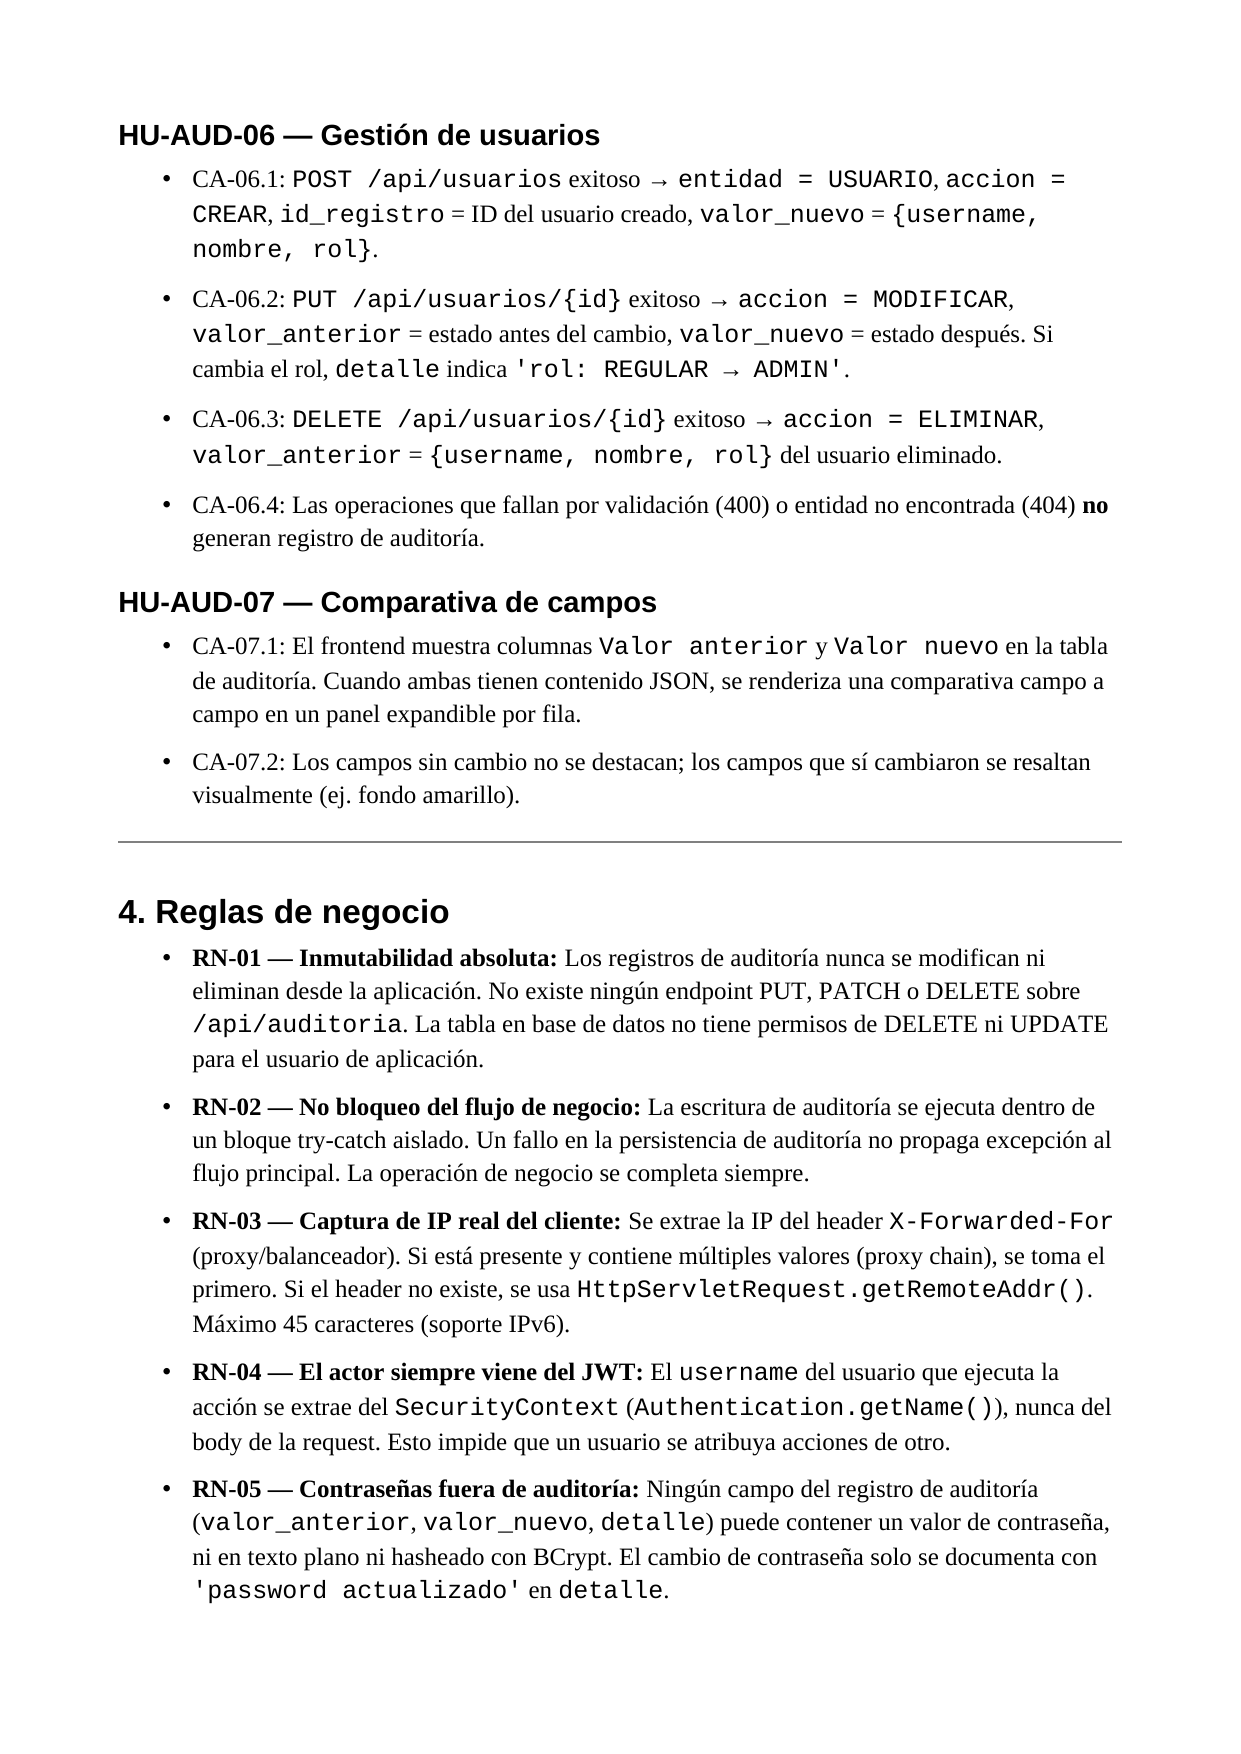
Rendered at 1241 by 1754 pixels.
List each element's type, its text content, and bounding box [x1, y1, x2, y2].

subtitle HU-AUD-06 — Gestión de usuarios [118, 118, 1122, 152]
subtitle 4. Reglas de negocio [118, 892, 1122, 931]
list CA-06.3: DELETE /api/usuarios/{id} exitoso → accion = ELIMINAR, valor_anterior = {username, nombre, rol} del usuario eliminado. [162, 404, 1122, 471]
list RN-02 — No bloqueo del flujo de negocio: La escritura de auditoría se ejecuta dentro de un bloque try-catch aislado. Un fallo en la persistencia de auditoría no propaga excepción al flujo principal. La operación de negocio se completa siempre. [162, 1092, 1122, 1187]
list CA-06.1: POST /api/usuarios exitoso → entidad = USUARIO, accion = CREAR, id_registro = ID del usuario creado, valor_nuevo = {username, nombre, rol}. [162, 164, 1122, 265]
list RN-05 — Contraseñas fuera de auditoría: Ningún campo del registro de auditoría (valor_anterior, valor_nuevo, detalle) puede contener un valor de contraseña, ni en texto plano ni hasheado con BCrypt. El cambio de contraseña solo se documenta con 'password actualizado' en detalle. [162, 1474, 1122, 1606]
list RN-01 — Inmutabilidad absoluta: Los registros de auditoría nunca se modifican ni eliminan desde la aplicación. No existe ningún endpoint PUT, PATCH o DELETE sobre /api/auditoria. La tabla en base de datos no tiene permisos de DELETE ni UPDATE para el usuario de aplicación. [162, 943, 1122, 1073]
list CA-06.2: PUT /api/usuarios/{id} exitoso → accion = MODIFICAR, valor_anterior = estado antes del cambio, valor_nuevo = estado después. Si cambia el rol, detalle indica 'rol: REGULAR → ADMIN'. [162, 284, 1122, 385]
list RN-04 — El actor siempre viene del JWT: El username del usuario que ejecuta la acción se extrae del SecurityContext (Authentication.getName()), nunca del body de la request. Esto impide que un usuario se atribuya acciones de otro. [162, 1357, 1122, 1456]
subtitle HU-AUD-07 — Comparativa de campos [118, 585, 1122, 618]
list CA-07.1: El frontend muestra columnas Valor anterior y Valor nuevo en la tabla de auditoría. Cuando ambas tienen contenido JSON, se renderiza una comparativa campo a campo en un panel expandible por fila. [162, 631, 1122, 728]
list CA-07.2: Los campos sin cambio no se destacan; los campos que sí cambiaron se resaltan visualmente (ej. fondo amarillo). [162, 747, 1122, 808]
list RN-03 — Captura de IP real del cliente: Se extrae la IP del header X-Forwarded-For (proxy/balanceador). Si está presente y contiene múltiples valores (proxy chain), se toma el primero. Si el header no existe, se usa HttpServletRequest.getRemoteAddr(). Máximo 45 caracteres (soporte IPv6). [162, 1206, 1122, 1338]
list CA-06.4: Las operaciones que fallan por validación (400) o entidad no encontrada (404) no generan registro de auditoría. [162, 490, 1122, 551]
